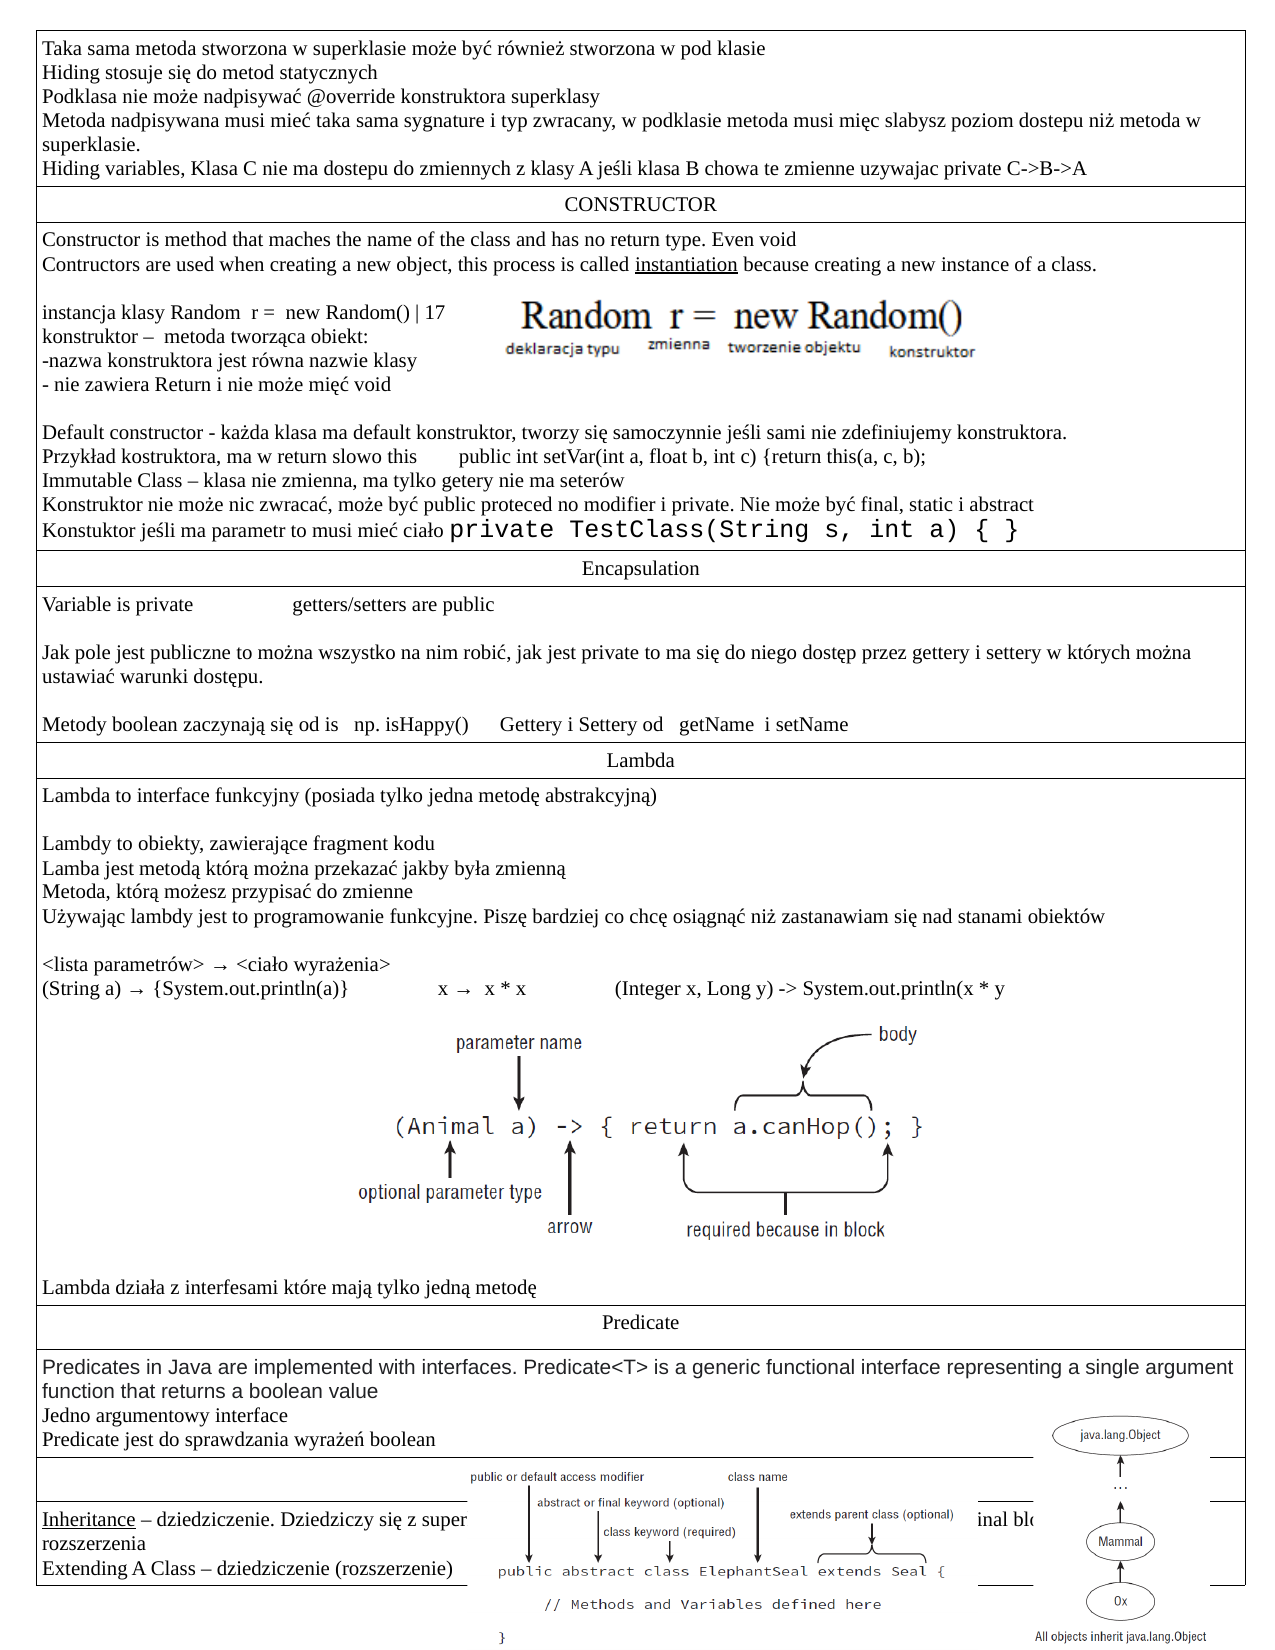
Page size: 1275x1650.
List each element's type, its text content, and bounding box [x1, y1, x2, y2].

picture [1033, 1413, 1210, 1650]
table_cell [1210, 1458, 1245, 1501]
table_cell Constructor is method that maches the name of the class and has no return type. Even void Contructors are used when creating a new object, this process is called instantiation because creating a new instance of a class. instancja klasy Random r = new Random() | 17 konstruktor – metoda tworząca obiekt: -nazwa konstruktora jest równa nazwie klasy - nie zawiera Return i nie może mięć void Default constructor - każda klasa ma default konstruktor, tworzy się samoczynnie jeśli sami nie zdefiniujemy konstruktora. Przykład kostruktora, ma w return slowo this public int setVar(int a, float b, int c) {return this(a, c, b); Immutable Class – klasa nie zmienna, ma tylko getery nie ma seterów Konstruktor nie może nic zwracać, może być public proteced no modifier i private. Nie może być final, static i abstract Konstuktor jeśli ma parametr to musi mieć ciało private TestClass(String s, int a) { } [37, 223, 1245, 550]
table_cell Lambda [37, 743, 1245, 777]
picture [498, 295, 988, 370]
table_cell Predicate [37, 1306, 1245, 1349]
table_cell Predicates in Java are implemented with interfaces. Predicate<T> is a generic functional interface representing a single argument function that returns a boolean value Jedno argumentowy interface Predicate jest do sprawdzania wyrażeń boolean [37, 1350, 1245, 1457]
table_cell Lambda to interface funkcyjny (posiada tylko jedna metodę abstrakcyjną) Lambdy to obiekty, zawierające fragment kodu Lamba jest metodą którą można przekazać jakby była zmienną Metoda, którą możesz przypisać do zmienne Używając lambdy jest to programowanie funkcyjne. Piszę bardziej co chcę osiągnąć niż zastanawiam się nad stanami obiektów <lista parametrów> → <ciało wyrażenia> (String a) → {System.out.println(a)} x → x * x (Integer x, Long y) -> System.out.println(x * y Lambda działa z interfesami które mają tylko jedną metodę [37, 779, 1245, 1304]
table_cell Encapsulation [37, 551, 1245, 586]
picture [467, 1464, 978, 1650]
picture [354, 1023, 927, 1251]
table_cell Inheritance – dziedziczenie. Dziedziczy się z superklas do podklasy można dziedziczyć tylko po jednej klasie. Final blokuje możliwość rozszerzenia Extending A Class – dziedziczenie (rozszerzenie) Creating Java Object - Każda klasa dziedziczy po java.lang.Object [37, 1502, 467, 1585]
table_cell CONSTRUCTOR [37, 187, 1245, 222]
table_cell Variable is private getters/setters are public Jak pole jest publiczne to można wszystko na nim robić, jak jest private to ma się do niego dostęp przez gettery i settery w których można ustawiać warunki dostępu. Metody boolean zaczynają się od is np. isHappy() Gettery i Settery od getName i setName [37, 587, 1245, 742]
table_cell Taka sama metoda stworzona w superklasie może być również stworzona w pod klasie Hiding stosuje się do metod statycznych Podklasa nie może nadpisywać @override konstruktora superklasy Metoda nadpisywana musi mieć taka sama sygnature i typ zwracany, w podklasie metoda musi mięc slabysz poziom dostepu niż metoda w superklasie. Hiding variables, Klasa C nie ma dostepu do zmiennych z klasy A jeśli klasa B chowa te zmienne uzywajac private C->B->A [37, 31, 1245, 186]
table_cell CHAPTER 5 [37, 1458, 1033, 1501]
